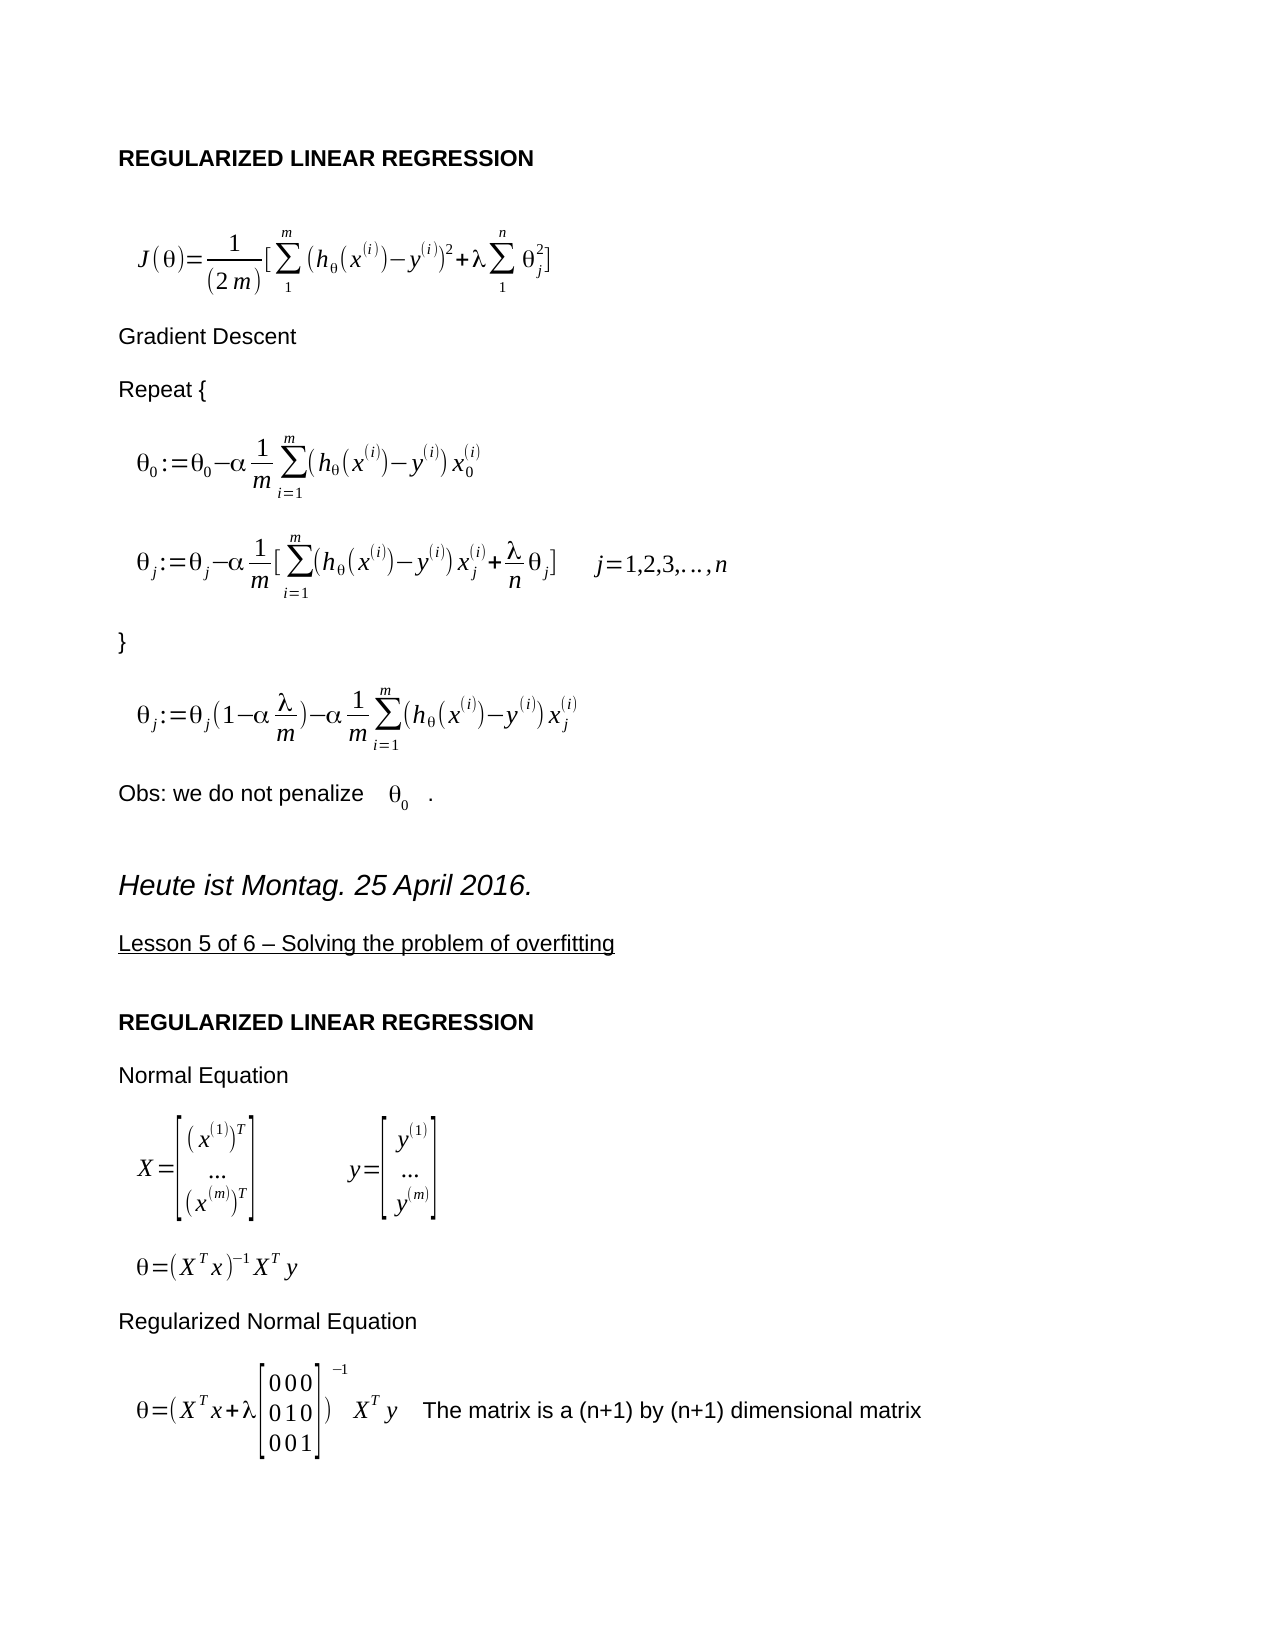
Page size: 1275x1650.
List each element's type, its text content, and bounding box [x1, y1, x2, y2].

text Normal Equation [118, 1062, 1157, 1088]
text Heute ist Montag. 25 April 2016. [118, 867, 1157, 901]
text The matrix is a (n+1) by (n+1) dimensional matrix [118, 1360, 1157, 1461]
text Lesson 5 of 6 – Solving the problem of overfitting [118, 930, 1157, 956]
text Regularized Normal Equation [118, 1308, 1157, 1334]
text Obs: we do not penalize . [118, 780, 1157, 815]
text Repeat { [118, 376, 1157, 402]
text Gradient Descent [118, 323, 1157, 349]
text } [118, 628, 1157, 654]
text REGULARIZED LINEAR REGRESSION [118, 144, 1157, 171]
text REGULARIZED LINEAR REGRESSION [118, 1009, 1157, 1035]
